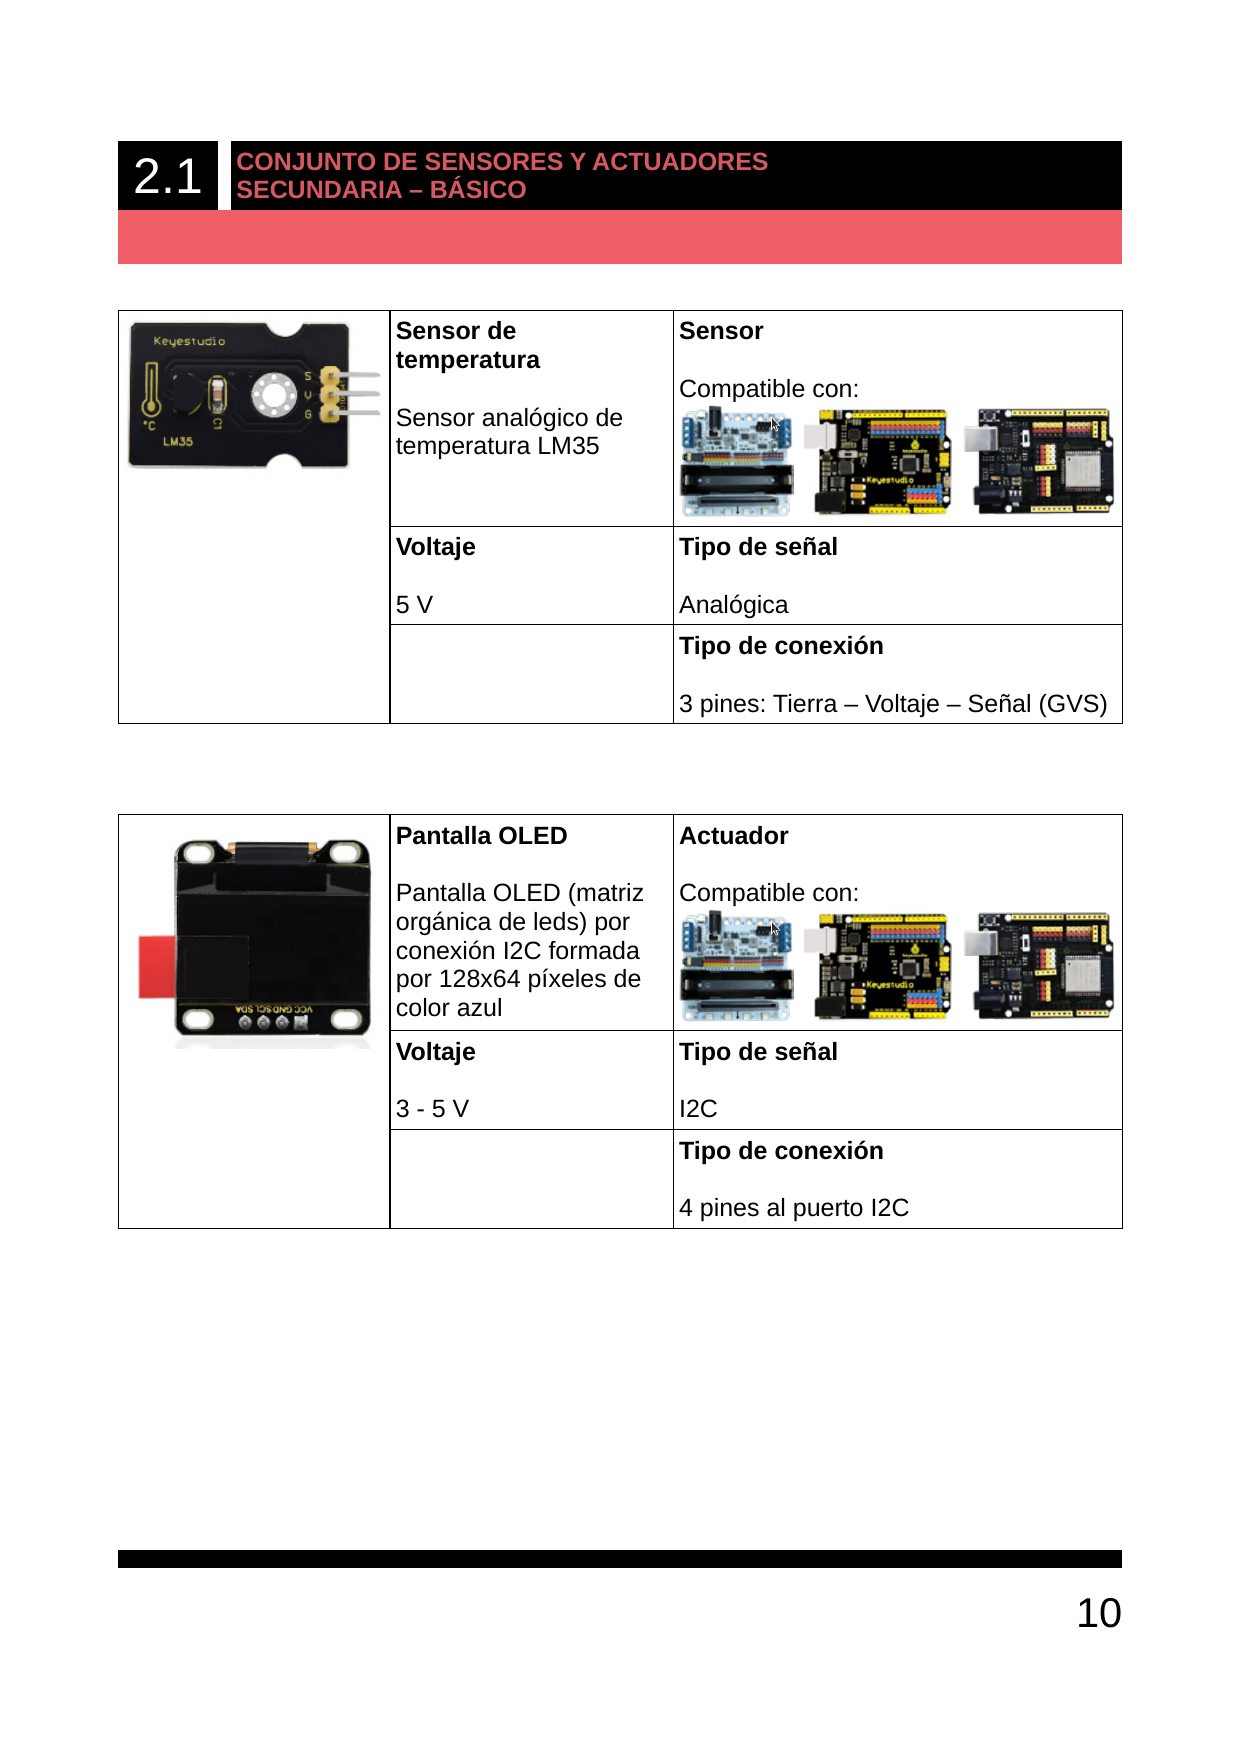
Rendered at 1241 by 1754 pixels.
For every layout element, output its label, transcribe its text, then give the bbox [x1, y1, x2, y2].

table_header [218, 141, 231, 210]
table_cell Voltaje 5 V [391, 527, 673, 624]
table_cell [391, 625, 673, 723]
picture [123, 820, 385, 1049]
table_header Actuador Compatible con: [674, 815, 1122, 1030]
table_cell Voltaje 3 - 5 V [391, 1031, 673, 1129]
table_header 2.1 [118, 141, 218, 210]
picture [678, 402, 1117, 520]
table_cell Tipo de señal Analógica [674, 527, 1122, 624]
table_cell [391, 1130, 673, 1228]
table_cell Tipo de conexión 4 pines al puerto I2C [674, 1130, 1122, 1228]
table_cell [118, 210, 1122, 264]
table_header CONJUNTO DE SENSORES Y ACTUADORES SECUNDARIA – BÁSICO [231, 141, 1122, 210]
table_cell Tipo de conexión 3 pines: Tierra – Voltaje – Señal (GVS) [674, 625, 1122, 723]
table_cell Tipo de señal I2C [674, 1031, 1122, 1129]
picture [123, 316, 385, 477]
picture [678, 907, 1117, 1025]
table_header Pantalla OLED Pantalla OLED (matriz orgánica de leds) por conexión I2C formada por 128x64 píxeles de color azul [391, 815, 673, 1030]
table_header [119, 815, 389, 1228]
table_header [119, 311, 389, 723]
table_header Sensor Compatible con: [674, 311, 1122, 526]
table_header Sensor de temperatura Sensor analógico de temperatura LM35 [391, 311, 673, 526]
